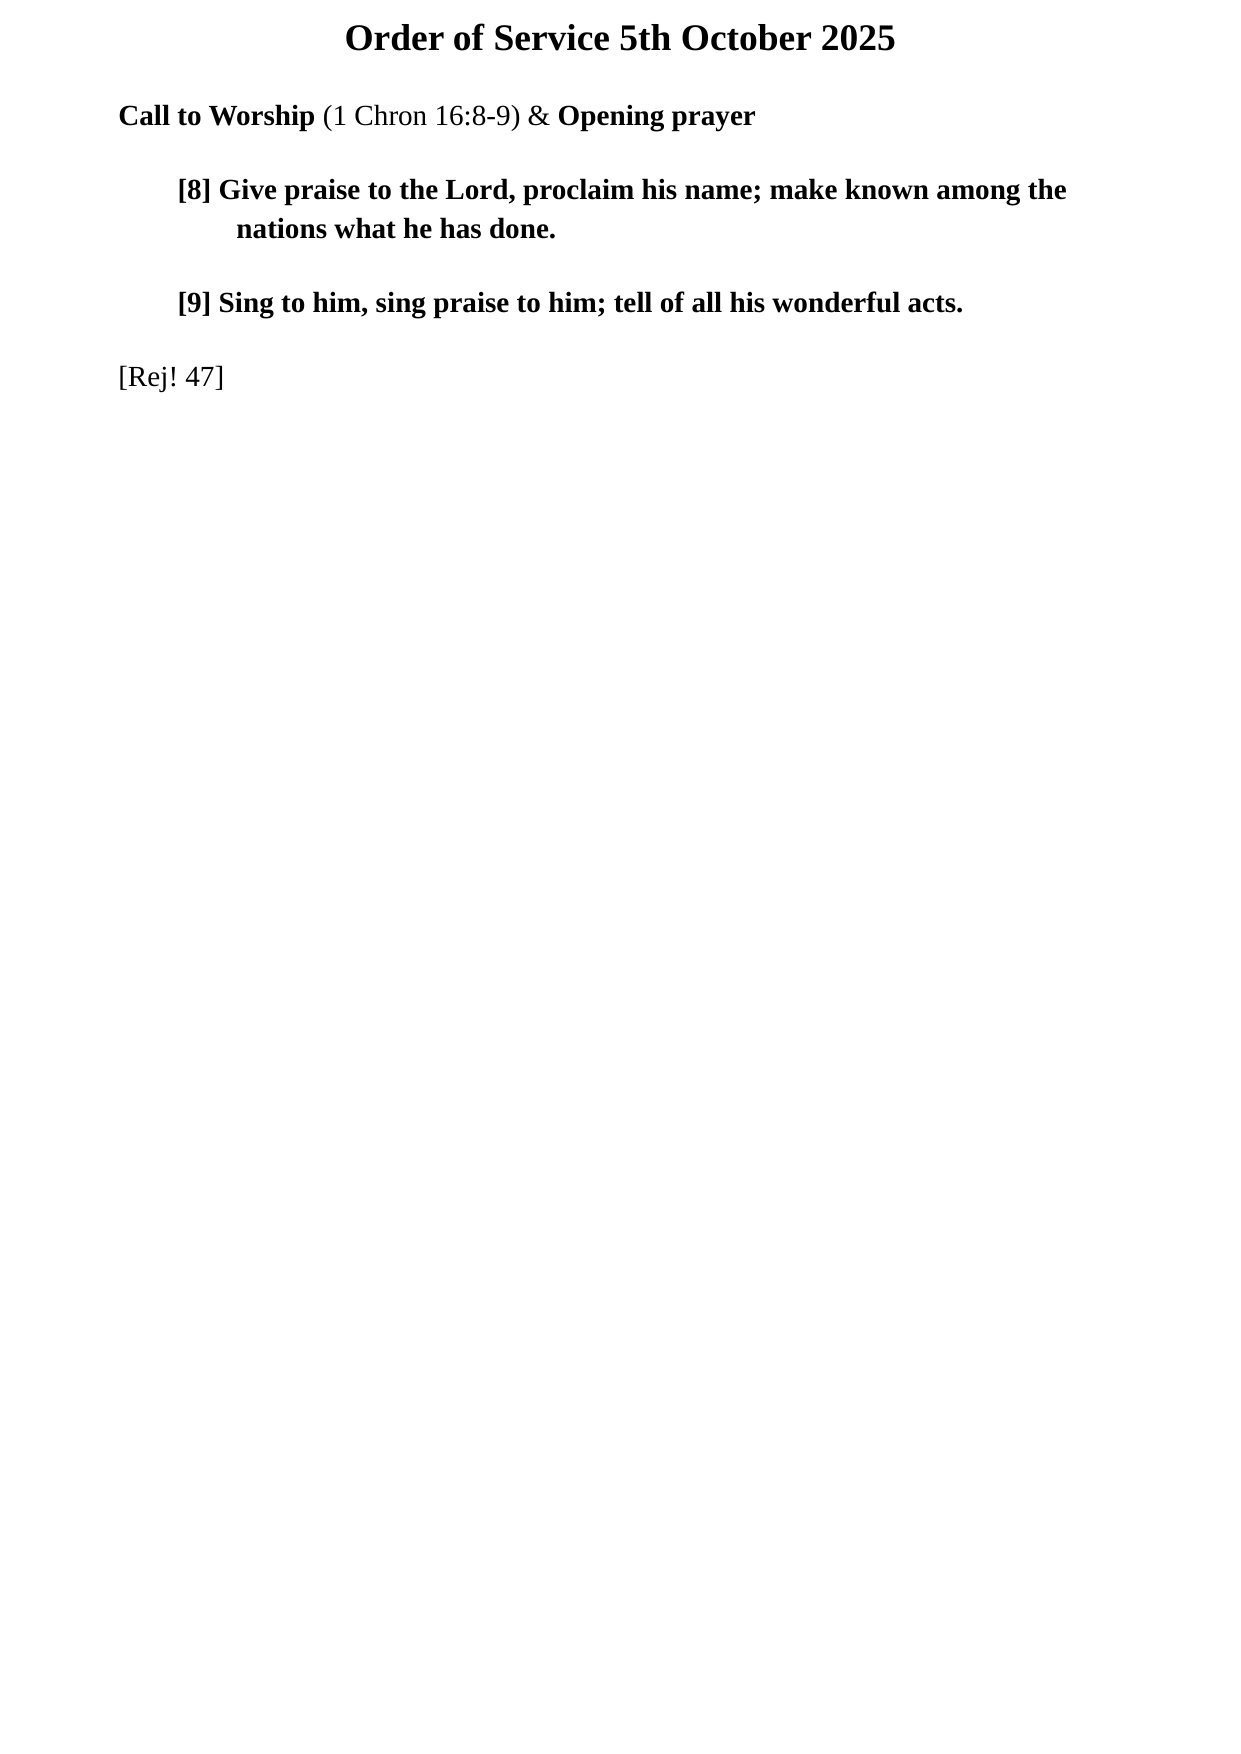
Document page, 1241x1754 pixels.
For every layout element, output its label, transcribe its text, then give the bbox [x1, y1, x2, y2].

text [Rej! 47] [118, 359, 1122, 392]
text [9] Sing to him, sing praise to him; tell of all his wonderful acts. [177, 285, 1122, 318]
text Call to Worship (1 Chron 16:8-9) & Opening prayer [118, 98, 1122, 132]
text [8] Give praise to the Lord, proclaim his name; make known among the nations what he has done. [177, 172, 1122, 244]
